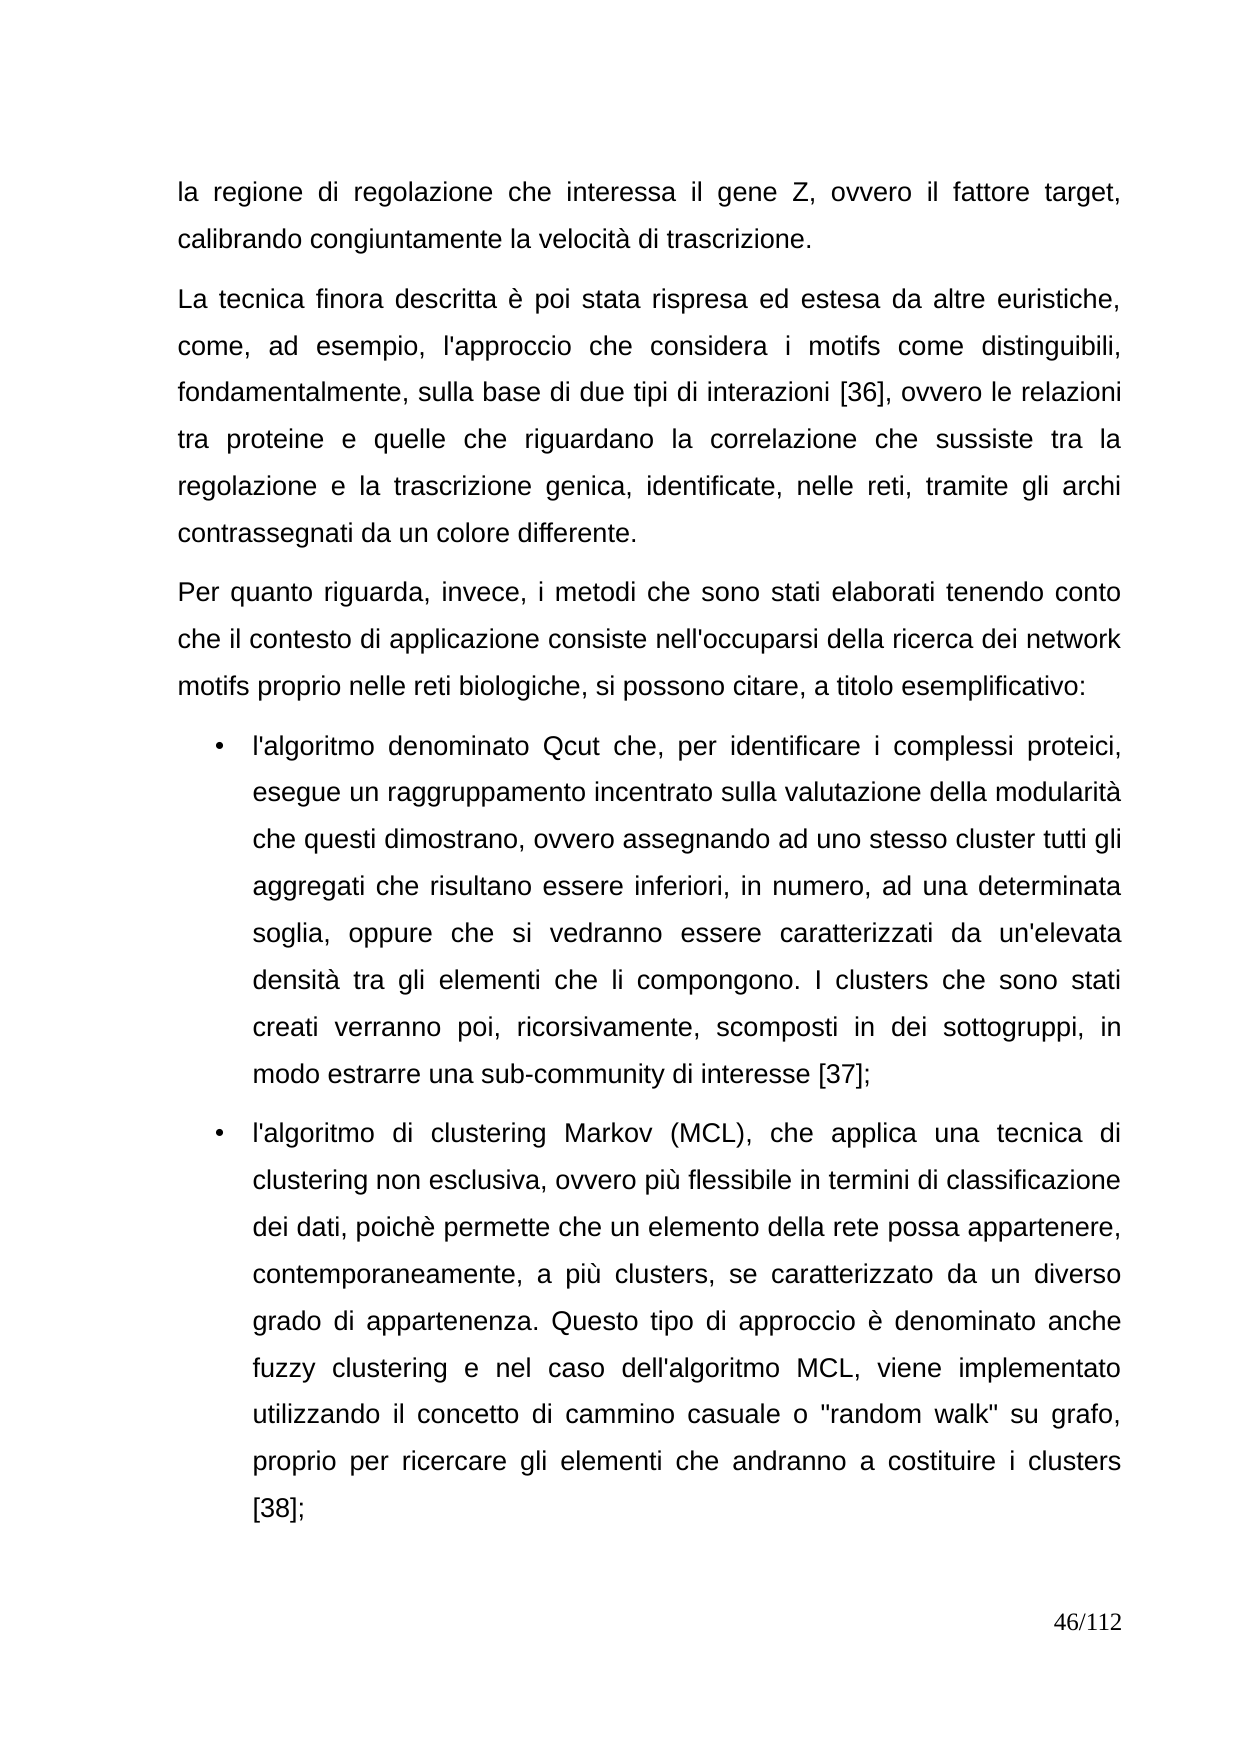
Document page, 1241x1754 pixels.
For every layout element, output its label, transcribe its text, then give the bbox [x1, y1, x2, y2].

text Per quanto riguarda, invece, i metodi che sono stati elaborati tenendo conto che il contesto di applicazione consiste nell'occuparsi della ricerca dei network motifs proprio nelle reti biologiche, si possono citare, a titolo esemplificativo: [177, 576, 1122, 701]
list l'algoritmo denominato Qcut che, per identificare i complessi proteici, esegue un raggruppamento incentrato sulla valutazione della modularità che questi dimostrano, ovvero assegnando ad uno stesso cluster tutti gli aggregati che risultano essere inferiori, in numero, ad una determinata soglia, oppure che si vedranno essere caratterizzati da un'elevata densità tra gli elementi che li compongono. I clusters che sono stati creati verranno poi, ricorsivamente, scomposti in dei sottogruppi, in modo estrarre una sub-community di interesse [37]; [215, 729, 1122, 1089]
text la regione di regolazione che interessa il gene Z, ovvero il fattore target, calibrando congiuntamente la velocità di trascrizione. [177, 176, 1122, 254]
text La tecnica finora descritta è poi stata rispresa ed estesa da altre euristiche, come, ad esempio, l'approccio che considera i motifs come distinguibili, fondamentalmente, sulla base di due tipi di interazioni [36], ovvero le relazioni tra proteine e quelle che riguardano la correlazione che sussiste tra la regolazione e la trascrizione genica, identificate, nelle reti, tramite gli archi contrassegnati da un colore differente. [177, 283, 1122, 548]
list l'algoritmo di clustering Markov (MCL), che applica una tecnica di clustering non esclusiva, ovvero più flessibile in termini di classificazione dei dati, poichè permette che un elemento della rete possa appartenere, contemporaneamente, a più clusters, se caratterizzato da un diverso grado di appartenenza. Questo tipo di approccio è denominato anche fuzzy clustering e nel caso dell'algoritmo MCL, viene implementato utilizzando il concetto di cammino casuale o "random walk" su grafo, proprio per ricercare gli elementi che andranno a costituire i clusters [38]; [215, 1117, 1122, 1523]
